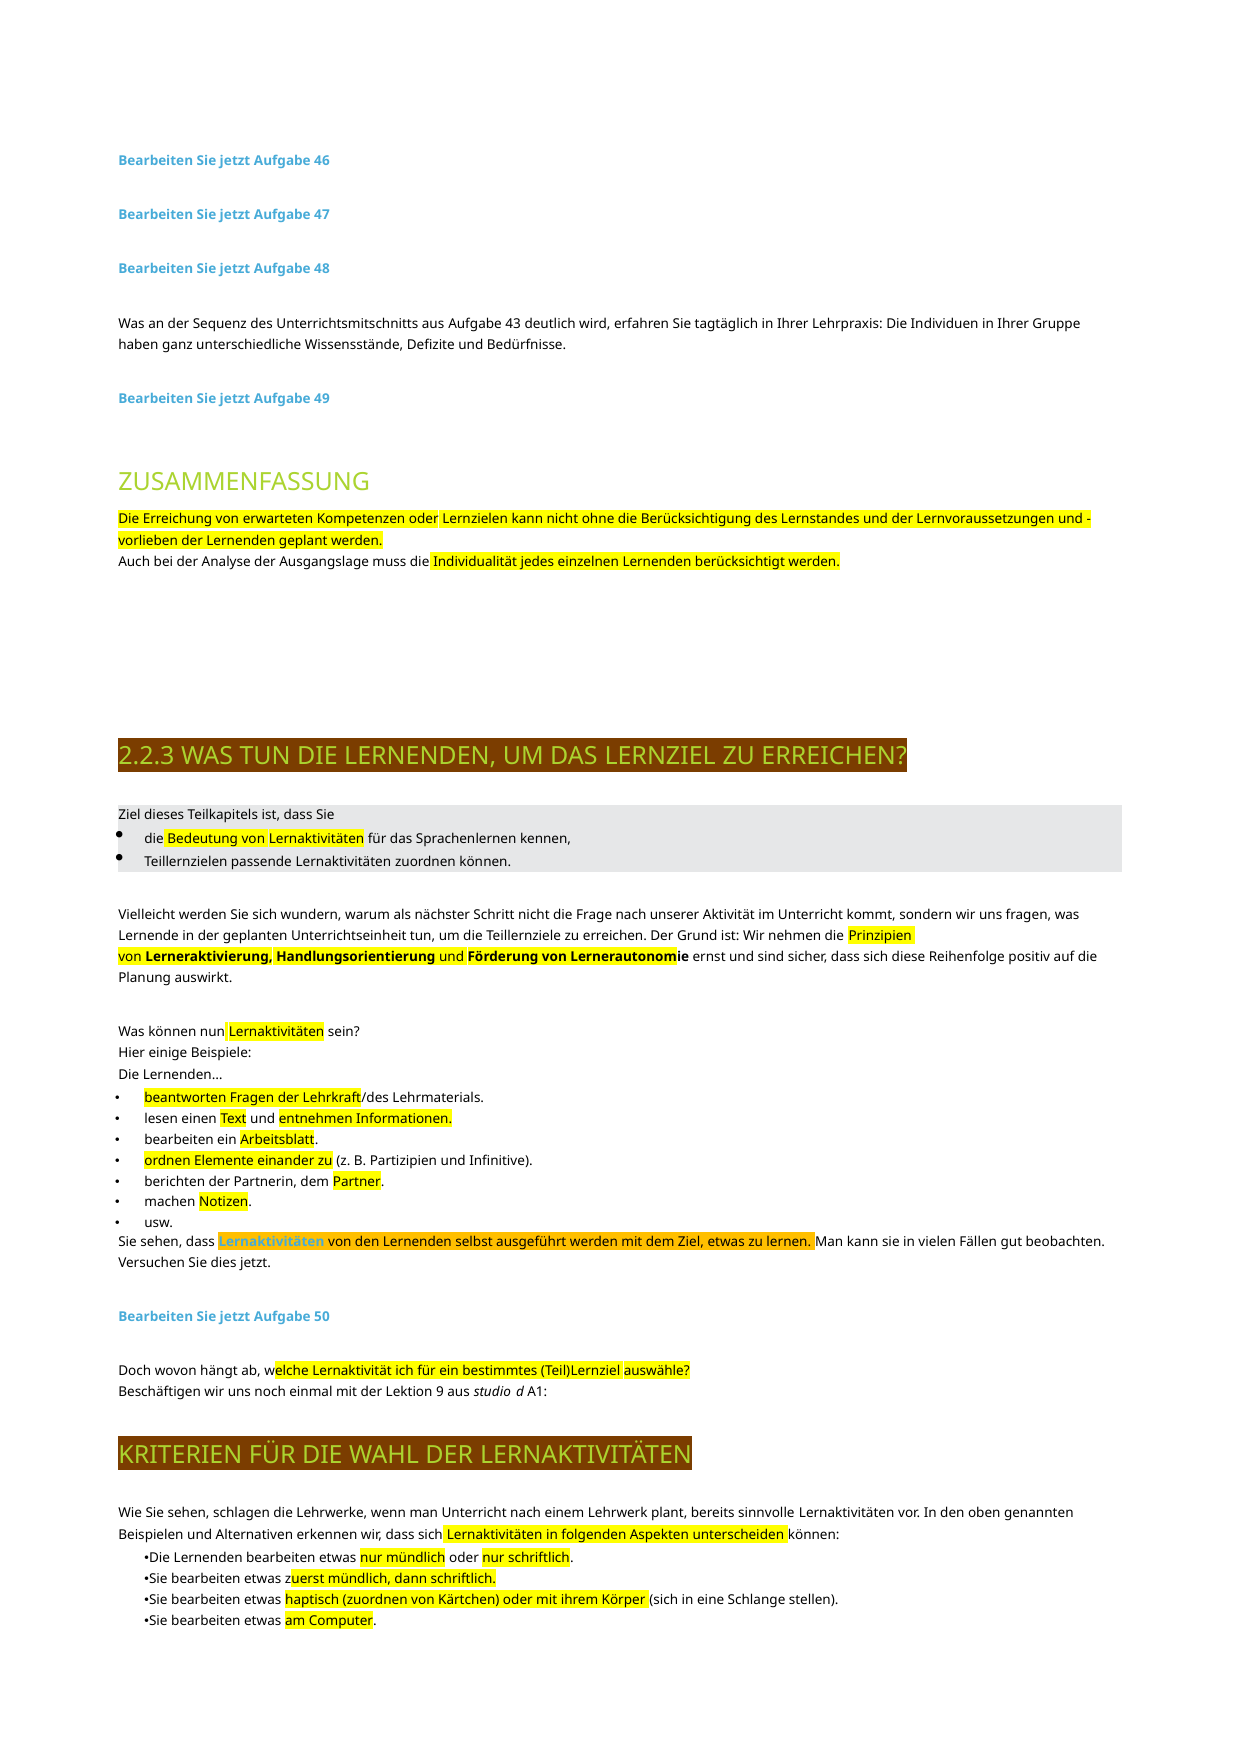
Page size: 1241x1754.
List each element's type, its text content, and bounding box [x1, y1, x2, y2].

subtitle KRITERIEN FÜR DIE WAHL DER LERNAKTIVITÄTEN [118, 1436, 1122, 1470]
list Teillernzielen passende Lernaktivitäten zuordnen können. [118, 849, 1122, 872]
text Beschäftigen wir uns noch einmal mit der Lektion 9 aus studio d A1: [118, 1382, 1122, 1401]
subtitle ZUSAMMENFASSUNG [118, 464, 1122, 498]
text Vielleicht werden Sie sich wundern, warum als nächster Schritt nicht die Frage nach unserer Aktivität im Unterricht kommt, sondern wir uns fragen, was Lernende in der geplanten Unterrichtseinheit tun, um die Teillernziele zu erreichen. Der Grund ist: Wir nehmen die Prinzipien von Lerneraktivierung, Handlungsorientierung und Förderung von Lernerautonomie ernst und sind sicher, dass sich diese Reihenfolge positiv auf die Planung auswirkt. [118, 905, 1122, 987]
list Sie bearbeiten etwas am Computer. [118, 1608, 1122, 1629]
list Die Lernenden bearbeiten etwas nur mündlich oder nur schriftlich. [118, 1546, 1122, 1567]
text Bearbeiten Sie jetzt Aufgabe 50 [118, 1307, 1122, 1325]
list Sie bearbeiten etwas zuerst mündlich, dann schriftlich. [118, 1567, 1122, 1587]
text Die Lernenden… [118, 1064, 1122, 1083]
text Sie sehen, dass Lernaktivitäten von den Lernenden selbst ausgeführt werden mit dem Ziel, etwas zu lernen. Man kann sie in vielen Fällen gut beobachten. Versuchen Sie dies jetzt. [118, 1232, 1122, 1271]
list die Bedeutung von Lernaktivitäten für das Sprachenlernen kennen, [118, 826, 1122, 849]
list bearbeiten ein Arbeitsblatt. [118, 1127, 1122, 1148]
text Wie Sie sehen, schlagen die Lehrwerke, wenn man Unterricht nach einem Lehrwerk plant, bereits sinnvolle Lernaktivitäten vor. In den oben genannten Beispielen und Alternativen erkennen wir, dass sich Lernaktivitäten in folgenden Aspekten unterscheiden können: [118, 1503, 1122, 1543]
list machen Notizen. [118, 1190, 1122, 1211]
text Was können nun Lernaktivitäten sein? [118, 1022, 1122, 1041]
list beantworten Fragen der Lehrkraft/des Lehrmaterials. [118, 1086, 1122, 1107]
text Doch wovon hängt ab, welche Lernaktivität ich für ein bestimmtes (Teil)Lernziel auswähle? [118, 1361, 1122, 1379]
text Hier einige Beispiele: [118, 1043, 1122, 1062]
text Die Erreichung von erwarteten Kompetenzen oder Lernzielen kann nicht ohne die Berücksichtigung des Lernstandes und der Lernvoraussetzungen und -vorlieben der Lernenden geplant werden. [118, 509, 1122, 549]
list berichten der Partnerin, dem Partner. [118, 1169, 1122, 1190]
subtitle 2.2.3 WAS TUN DIE LERNENDEN, UM DAS LERNZIEL ZU ERREICHEN? [118, 738, 1122, 772]
text Bearbeiten Sie jetzt Aufgabe 47 [118, 205, 1122, 224]
text Was an der Sequenz des Unterrichtsmitschnitts aus Aufgabe 43 deutlich wird, erfahren Sie tagtäglich in Ihrer Lehrpraxis: Die Individuen in Ihrer Gruppe haben ganz unterschiedliche Wissensstände, Defizite und Bedürfnisse. [118, 314, 1122, 353]
text Ziel dieses Teilkapitels ist, dass Sie [118, 805, 1122, 823]
list lesen einen Text und entnehmen Informationen. [118, 1107, 1122, 1127]
list usw. [118, 1211, 1122, 1232]
text Bearbeiten Sie jetzt Aufgabe 49 [118, 389, 1122, 407]
text Bearbeiten Sie jetzt Aufgabe 46 [118, 151, 1122, 169]
text Auch bei der Analyse der Ausgangslage muss die Individualität jedes einzelnen Lernenden berücksichtigt werden. [118, 552, 1122, 570]
list ordnen Elemente einander zu (z. B. Partizipien und Infinitive). [118, 1148, 1122, 1169]
list Sie bearbeiten etwas haptisch (zuordnen von Kärtchen) oder mit ihrem Körper (sich in eine Schlange stellen). [118, 1587, 1122, 1608]
text Bearbeiten Sie jetzt Aufgabe 48 [118, 259, 1122, 278]
